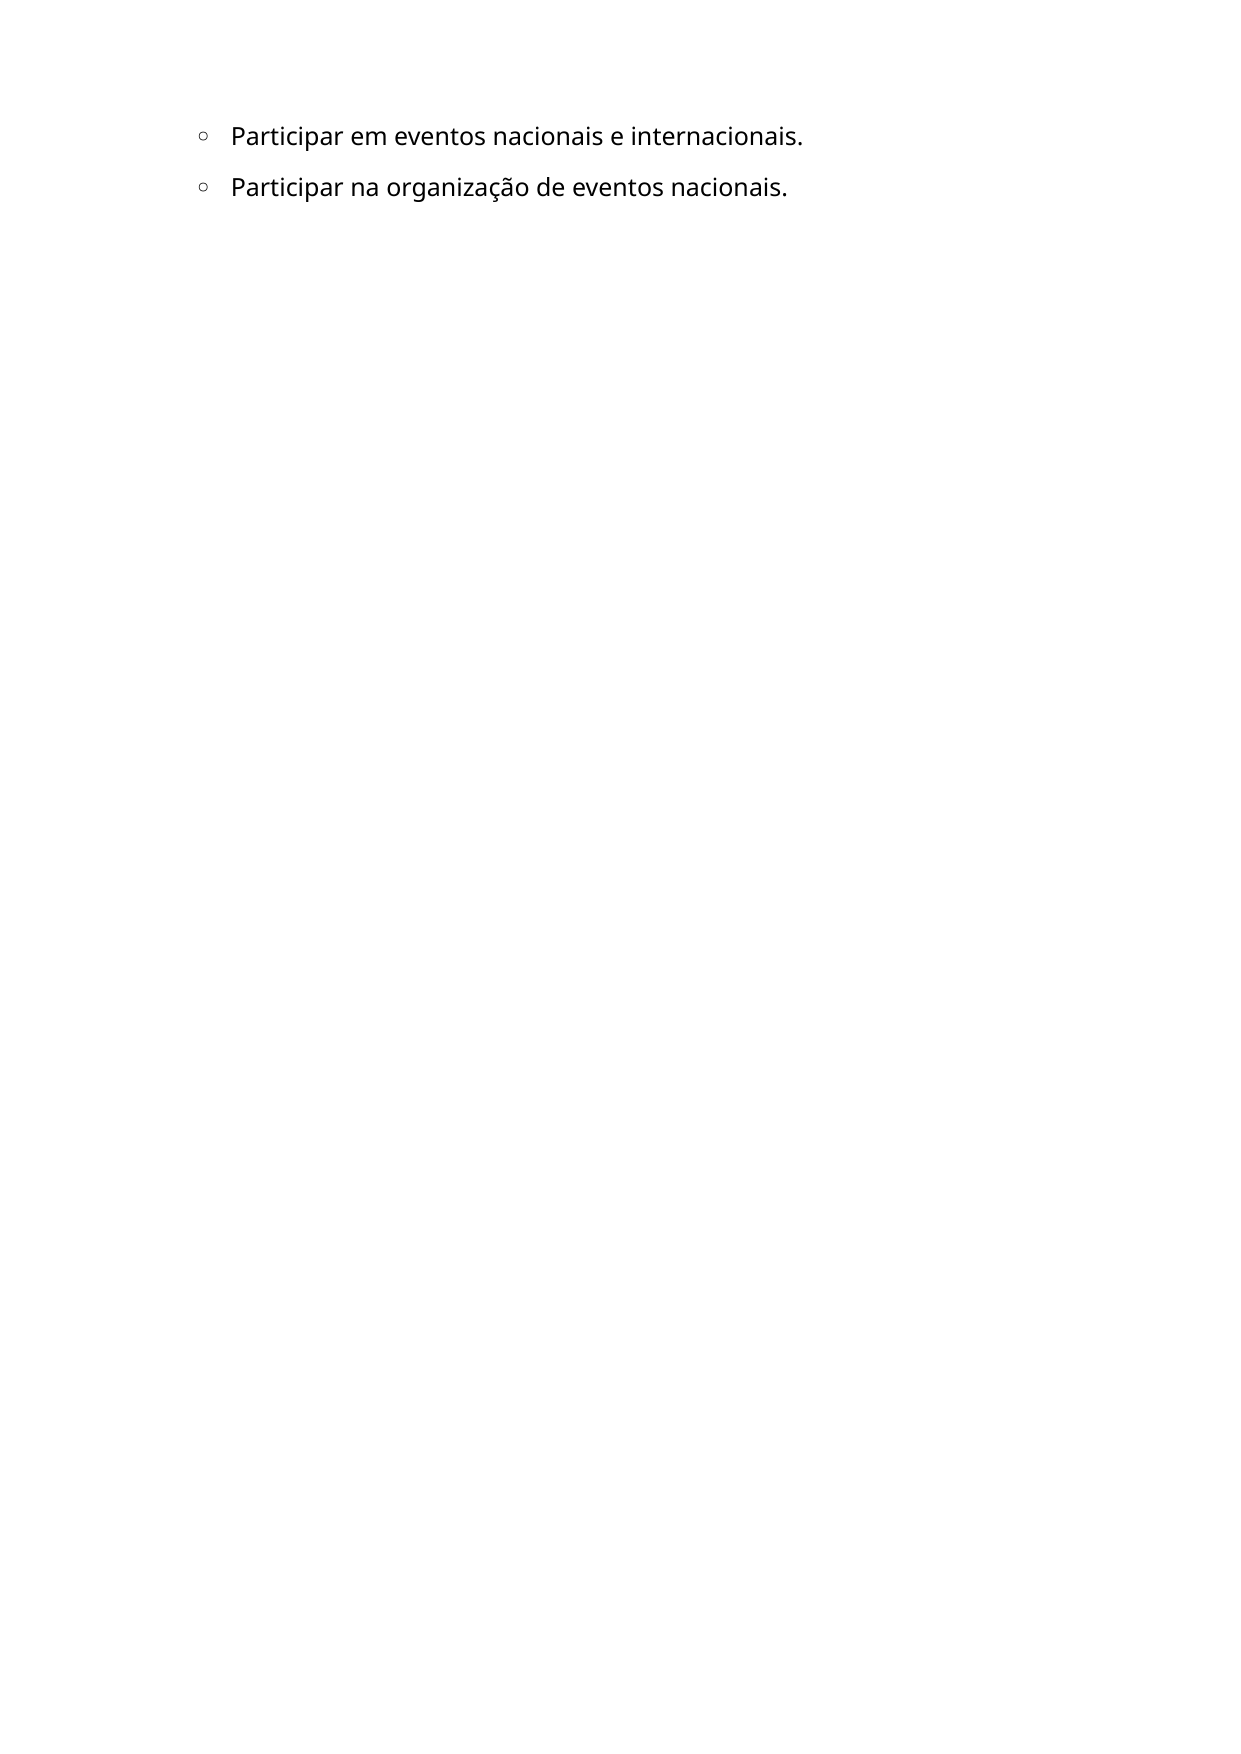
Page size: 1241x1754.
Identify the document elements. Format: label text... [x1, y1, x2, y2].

list Participar na organização de eventos nacionais. [193, 169, 1122, 203]
list Participar em eventos nacionais e internacionais. [193, 118, 1122, 152]
